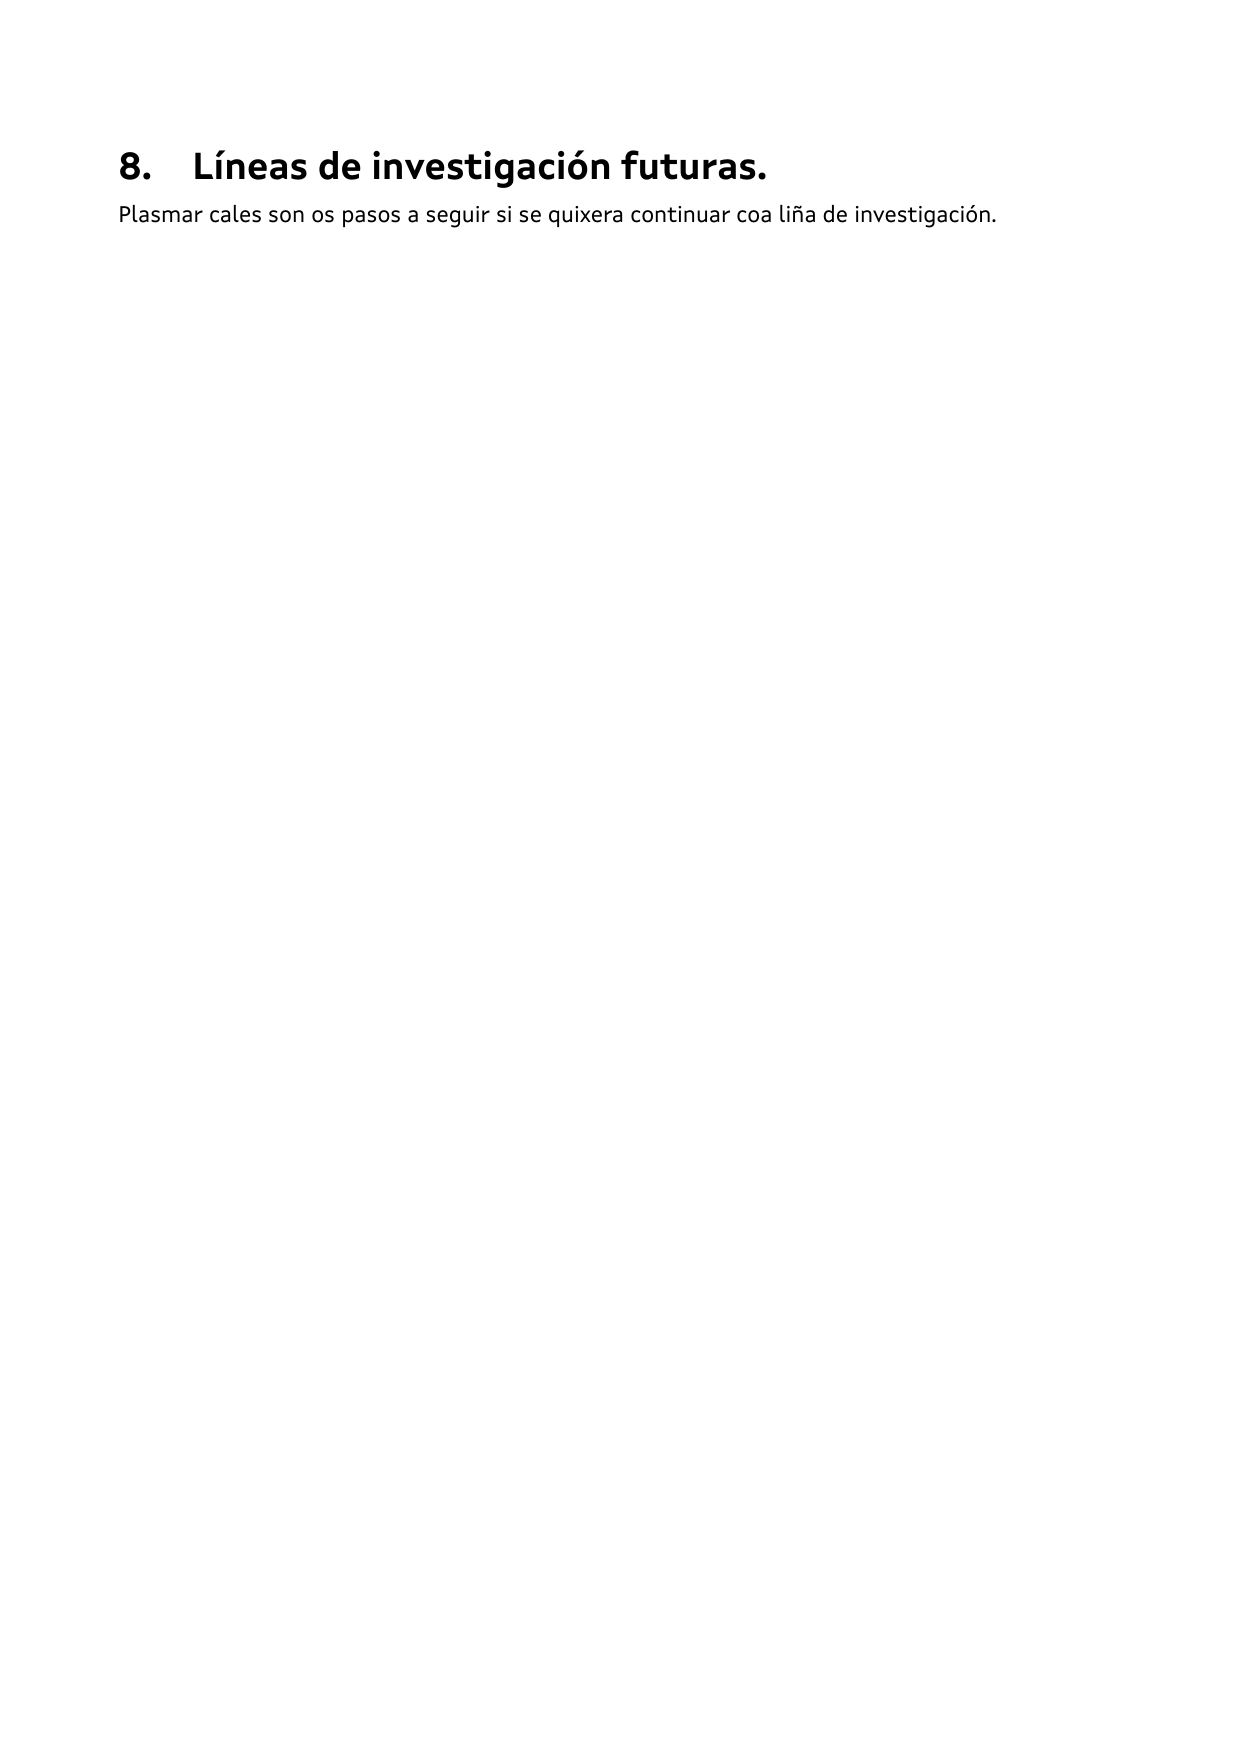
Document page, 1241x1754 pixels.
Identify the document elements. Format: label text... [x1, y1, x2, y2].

text Plasmar cales son os pasos a seguir si se quixera continuar coa liña de investigación. [118, 201, 1122, 228]
subtitle Líneas de investigación futuras. [118, 143, 1122, 188]
